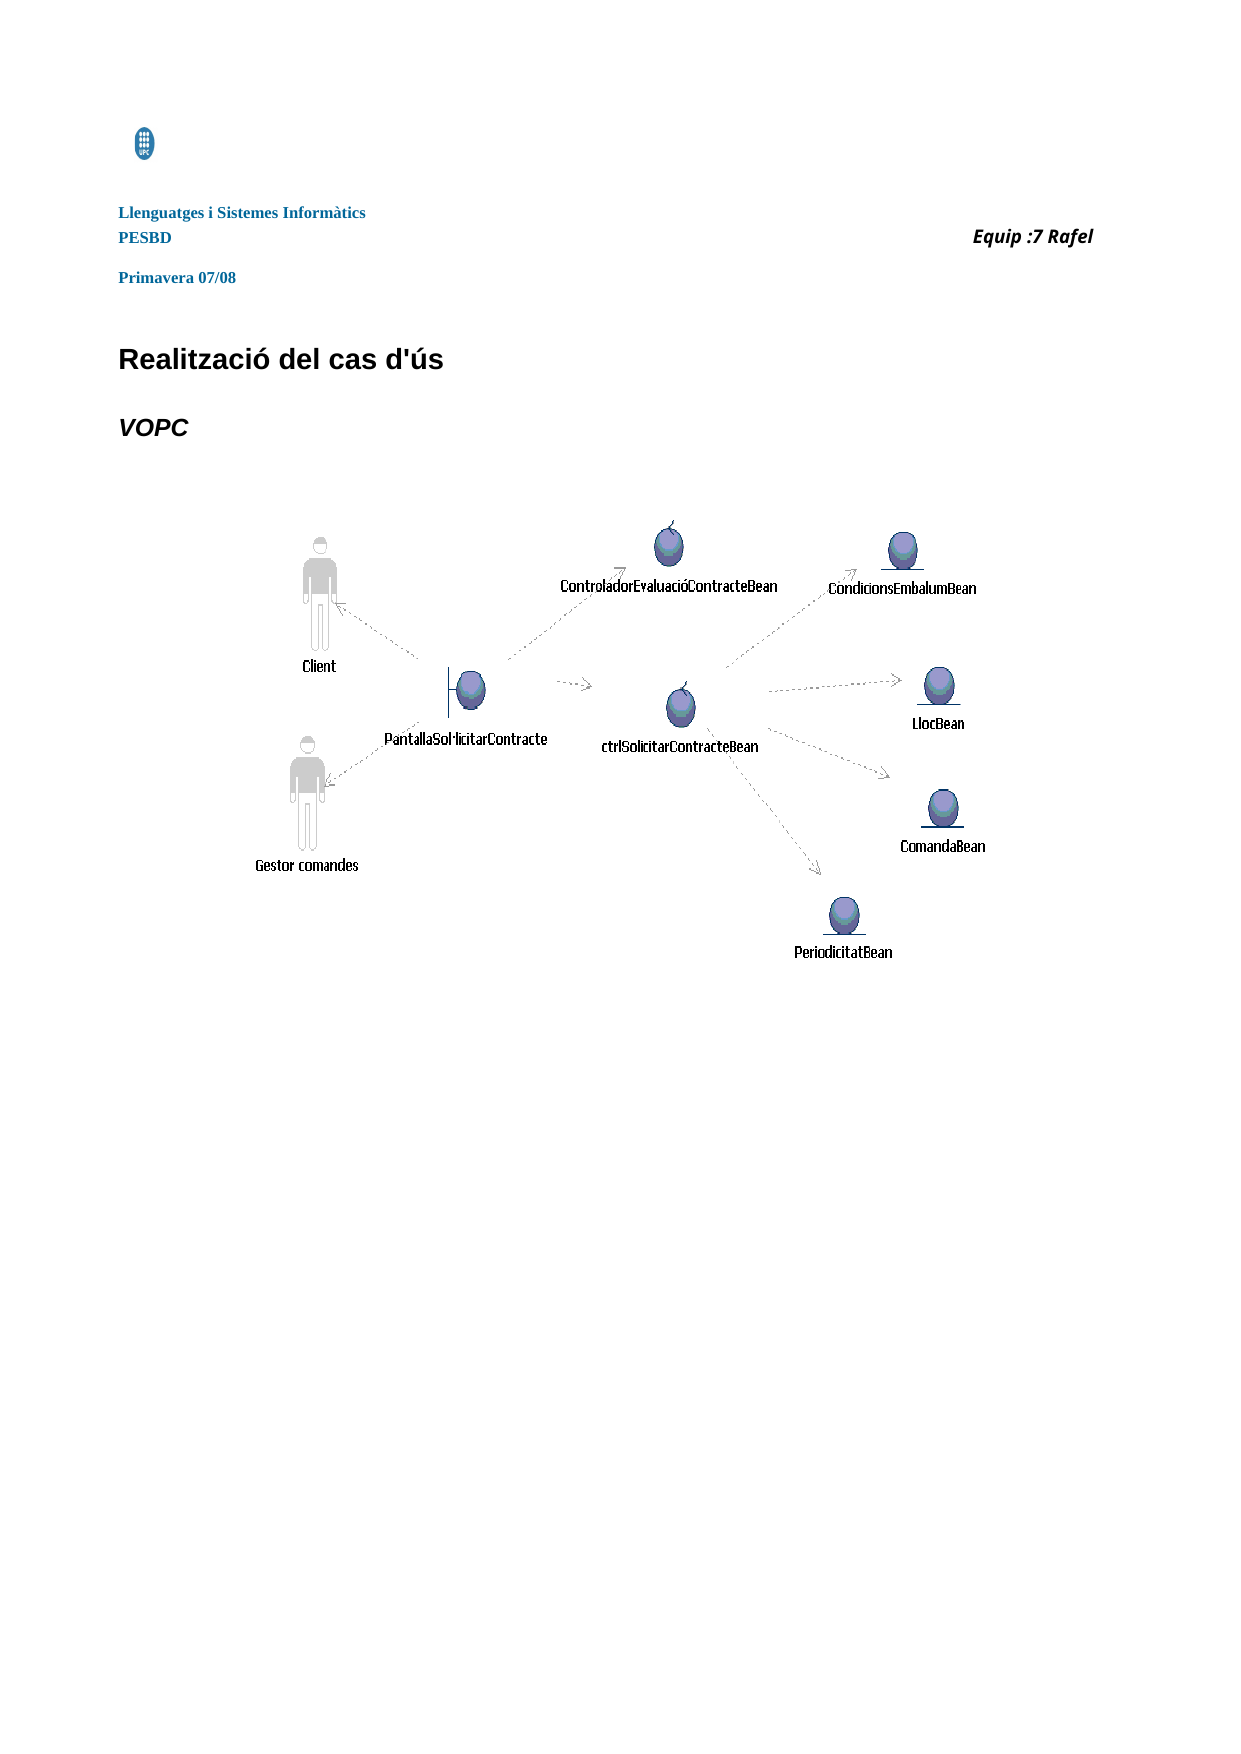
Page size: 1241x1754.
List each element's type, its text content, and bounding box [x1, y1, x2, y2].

subtitle VOPC [118, 413, 1122, 441]
picture [235, 495, 1005, 980]
subtitle Realització del cas d'ús [118, 342, 1122, 375]
